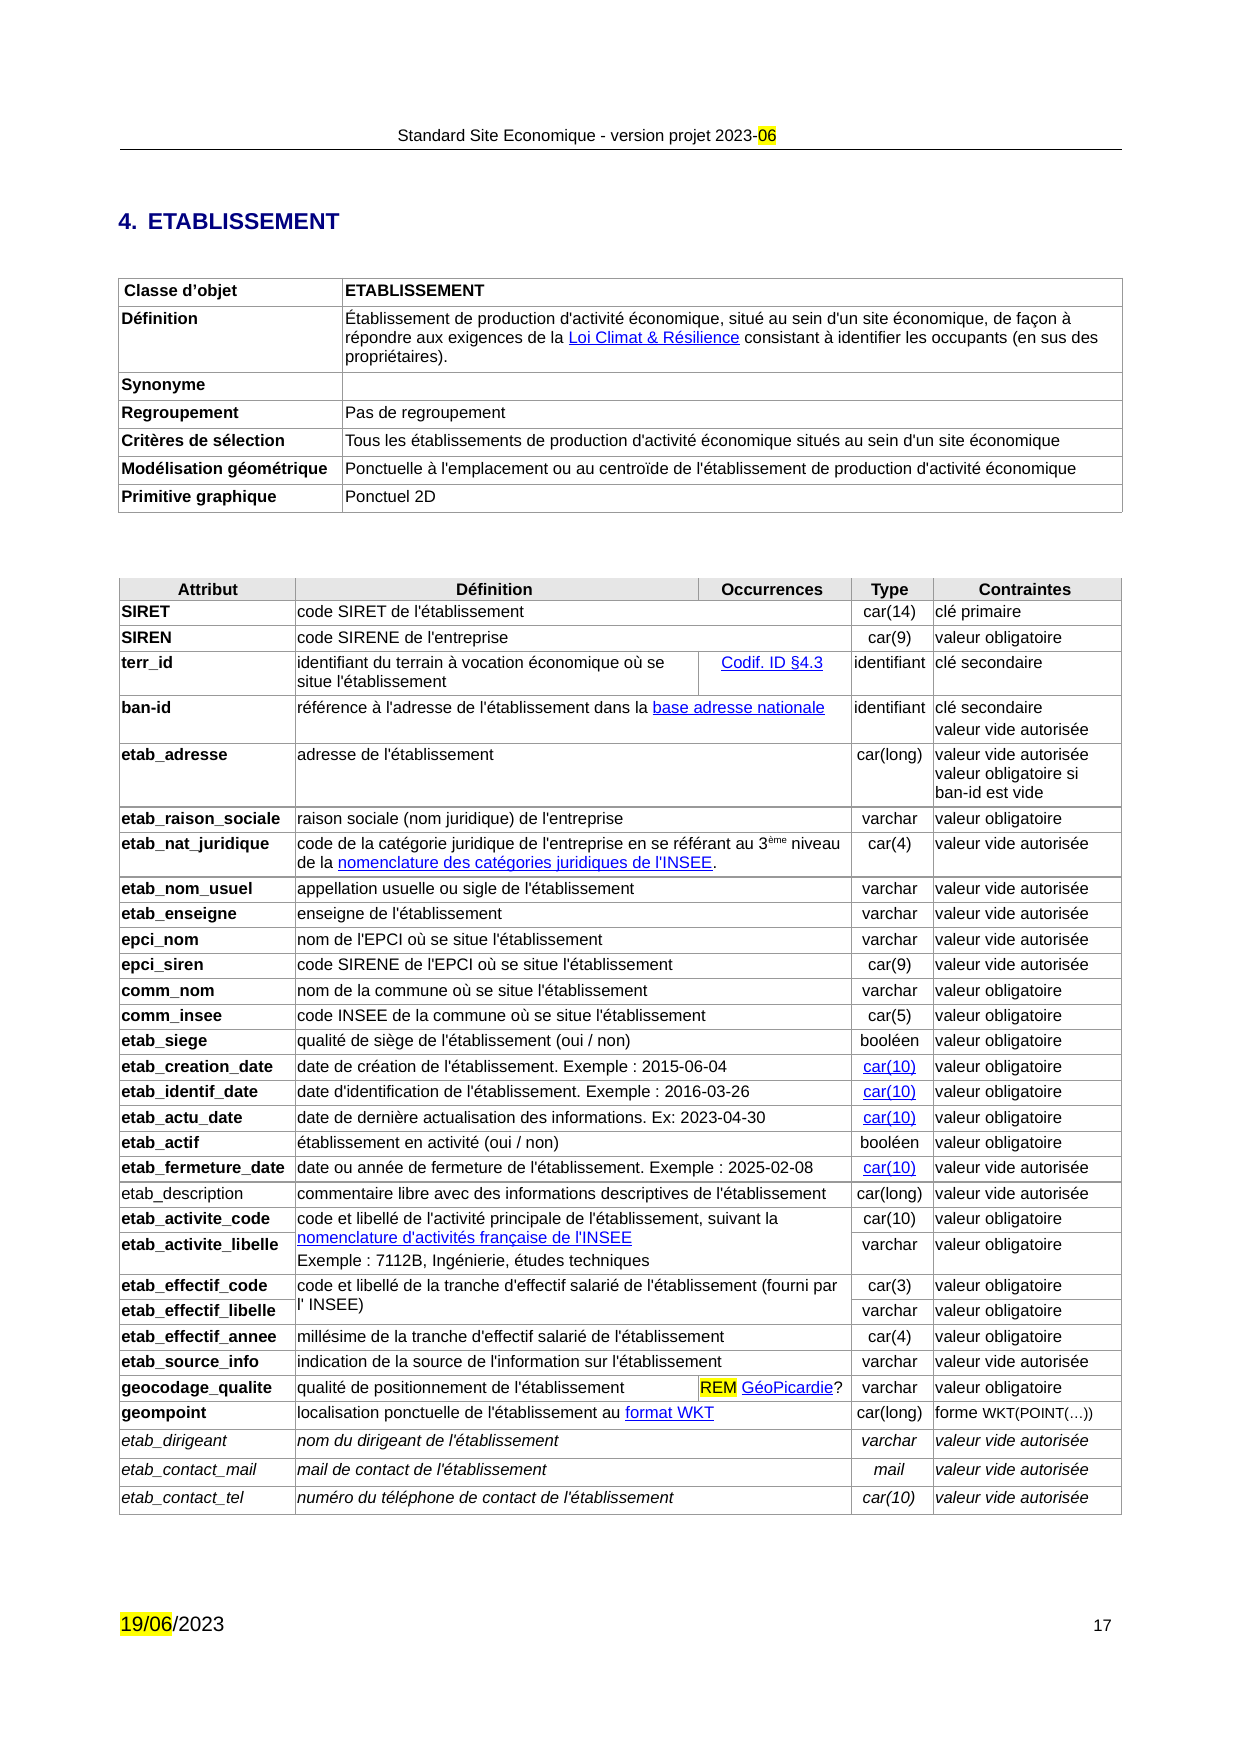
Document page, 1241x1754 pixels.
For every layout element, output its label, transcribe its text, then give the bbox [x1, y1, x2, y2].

table_cell Primitive graphique [119, 485, 342, 512]
table_cell etab_source_info [120, 1351, 295, 1375]
table_cell car(5) [852, 1005, 933, 1029]
table_cell mail de contact de l'établissement [296, 1459, 851, 1486]
table_cell epci_nom [120, 928, 295, 953]
table_cell indication de la source de l'information sur l'établissement [296, 1351, 851, 1375]
table_cell varchar [852, 1430, 933, 1457]
table_cell commentaire libre avec des informations descriptives de l'établissement [296, 1183, 851, 1207]
table_cell etab_raison_sociale [120, 808, 295, 832]
table_cell code et libellé de l'activité principale de l'établissement, suivant la nomenclature d'activités française de l'INSEE Exemple : 7112B, Ingénierie, études techniques [296, 1208, 851, 1273]
table_cell Critères de sélection [119, 429, 342, 456]
table_cell date ou année de fermeture de l'établissement. Exemple : 2025-02-08 [296, 1157, 851, 1181]
table_cell etab_enseigne [120, 903, 295, 927]
table_cell valeur obligatoire [934, 1275, 1121, 1299]
table_cell etab_adresse [120, 744, 295, 806]
table_cell valeur obligatoire [934, 808, 1121, 832]
table_cell etab_actu_date [120, 1106, 295, 1131]
table_cell car(10) [852, 1208, 933, 1232]
table_cell appellation usuelle ou sigle de l'établissement [296, 878, 851, 902]
subtitle ETABLISSEMENT [118, 208, 1122, 234]
table_cell clé secondaire valeur vide autorisée [934, 696, 1121, 743]
table_cell Modélisation géométrique [119, 457, 342, 484]
table_cell etab_dirigeant [120, 1430, 295, 1457]
table_cell car(long) [852, 1183, 933, 1207]
table_cell varchar [852, 878, 933, 902]
table_cell identifiant du terrain à vocation économique où se situe l'établissement [296, 652, 698, 695]
table_cell Regroupement [119, 401, 342, 428]
table_cell code SIRENE de l'EPCI où se situe l'établissement [296, 954, 851, 978]
table_cell date de dernière actualisation des informations. Ex: 2023-04-30 [296, 1106, 851, 1131]
table_cell code et libellé de la tranche d'effectif salarié de l'établissement (fourni par l' INSEE) [296, 1275, 851, 1324]
table_cell valeur vide autorisée [934, 878, 1121, 902]
table_cell booléen [852, 1030, 933, 1054]
table_cell epci_siren [120, 954, 295, 978]
table_cell geompoint [120, 1402, 295, 1429]
table_cell valeur vide autorisée [934, 1351, 1121, 1375]
table_header Classe d’objet [119, 279, 342, 306]
table_cell code SIRENE de l'entreprise [296, 626, 851, 651]
table_cell valeur vide autorisée [934, 1459, 1121, 1486]
table_cell car(10) [852, 1055, 933, 1080]
table_cell Synonyme [119, 373, 342, 400]
table_cell geocodage_qualite [120, 1376, 295, 1401]
table_cell valeur obligatoire [934, 1106, 1121, 1131]
table_cell valeur vide autorisée [934, 1183, 1121, 1207]
table_header Type [852, 578, 933, 600]
table_cell valeur obligatoire [934, 1325, 1121, 1350]
table_cell car(14) [852, 601, 933, 625]
table_cell forme WKT(POINT(…)) [934, 1402, 1121, 1429]
table_cell [343, 373, 1122, 400]
table_cell Ponctuel 2D [343, 485, 1122, 512]
table_cell car(4) [852, 1325, 933, 1350]
table_cell varchar [852, 979, 933, 1003]
table_cell Pas de regroupement [343, 401, 1122, 428]
table_cell raison sociale (nom juridique) de l'entreprise [296, 808, 851, 832]
table_cell etab_effectif_libelle [120, 1300, 295, 1324]
table_cell etab_fermeture_date [120, 1157, 295, 1181]
table_cell car(10) [852, 1081, 933, 1105]
table_cell SIRET [120, 601, 295, 625]
table_cell identifiant [852, 696, 933, 743]
table_cell etab_actif [120, 1132, 295, 1156]
table_cell varchar [852, 1351, 933, 1375]
table_cell Codif. ID §4.3 [699, 652, 851, 695]
table_cell valeur vide autorisée [934, 903, 1121, 927]
table_cell enseigne de l'établissement [296, 903, 851, 927]
table_cell date d'identification de l'établissement. Exemple : 2016-03-26 [296, 1081, 851, 1105]
table_cell SIREN [120, 626, 295, 651]
table_cell comm_nom [120, 979, 295, 1003]
table_cell valeur vide autorisée [934, 1430, 1121, 1457]
table_cell Ponctuelle à l'emplacement ou au centroïde de l'établissement de production d'activité économique [343, 457, 1122, 484]
table_cell valeur vide autorisée [934, 1487, 1121, 1514]
table_cell etab_activite_code [120, 1208, 295, 1232]
table_cell REM GéoPicardie? [699, 1376, 851, 1401]
table_cell valeur obligatoire [934, 1055, 1121, 1080]
table_cell valeur obligatoire [934, 626, 1121, 651]
table_cell valeur obligatoire [934, 1233, 1121, 1273]
table_cell nom du dirigeant de l'établissement [296, 1430, 851, 1457]
table_cell etab_nom_usuel [120, 878, 295, 902]
table_cell référence à l'adresse de l'établissement dans la base adresse nationale [296, 696, 851, 743]
table_cell car(3) [852, 1275, 933, 1299]
table_cell varchar [852, 903, 933, 927]
table_cell adresse de l'établissement [296, 744, 851, 806]
table_cell varchar [852, 928, 933, 953]
table_cell etab_contact_tel [120, 1487, 295, 1514]
table_cell nom de l'EPCI où se situe l'établissement [296, 928, 851, 953]
table_cell valeur obligatoire [934, 1208, 1121, 1232]
table_cell car(9) [852, 626, 933, 651]
table_cell varchar [852, 1233, 933, 1273]
table_cell car(long) [852, 1402, 933, 1429]
table_cell varchar [852, 1376, 933, 1401]
table_cell nom de la commune où se situe l'établissement [296, 979, 851, 1003]
table_cell qualité de siège de l'établissement (oui / non) [296, 1030, 851, 1054]
table_cell clé primaire [934, 601, 1121, 625]
table_header Contraintes [934, 578, 1121, 600]
table_header Occurrences [699, 578, 851, 600]
table_cell valeur obligatoire [934, 1376, 1121, 1401]
table_cell terr_id [120, 652, 295, 695]
table_cell clé secondaire [934, 652, 1121, 695]
table_cell Définition [119, 307, 342, 372]
table_cell comm_insee [120, 1005, 295, 1029]
table_header ETABLISSEMENT [343, 279, 1122, 306]
table_cell booléen [852, 1132, 933, 1156]
table_cell etab_nat_juridique [120, 833, 295, 876]
table_cell valeur obligatoire [934, 1132, 1121, 1156]
table_cell valeur obligatoire [934, 1030, 1121, 1054]
table_cell varchar [852, 1300, 933, 1324]
table_cell valeur vide autorisée [934, 833, 1121, 876]
table_cell qualité de positionnement de l'établissement [296, 1376, 698, 1401]
table_cell valeur obligatoire [934, 1300, 1121, 1324]
table_cell etab_identif_date [120, 1081, 295, 1105]
table_cell code SIRET de l'établissement [296, 601, 851, 625]
table_cell valeur obligatoire [934, 1081, 1121, 1105]
table_cell car(long) [852, 744, 933, 806]
table_cell Établissement de production d'activité économique, situé au sein d'un site économique, de façon à répondre aux exigences de la Loi Climat & Résilience consistant à identifier les occupants (en sus des propriétaires). [343, 307, 1122, 372]
table_cell etab_effectif_annee [120, 1325, 295, 1350]
table_cell etab_effectif_code [120, 1275, 295, 1299]
table_cell identifiant [852, 652, 933, 695]
table_cell localisation ponctuelle de l'établissement au format WKT [296, 1402, 851, 1429]
table_cell etab_description [120, 1183, 295, 1207]
table_cell valeur obligatoire [934, 979, 1121, 1003]
table_cell millésime de la tranche d'effectif salarié de l'établissement [296, 1325, 851, 1350]
table_cell car(10) [852, 1487, 933, 1514]
table_cell valeur vide autorisée [934, 1157, 1121, 1181]
table_cell valeur vide autorisée [934, 954, 1121, 978]
table_cell valeur vide autorisée valeur obligatoire si ban-id est vide [934, 744, 1121, 806]
table_cell numéro du téléphone de contact de l'établissement [296, 1487, 851, 1514]
table_cell code INSEE de la commune où se situe l'établissement [296, 1005, 851, 1029]
table_cell varchar [852, 808, 933, 832]
table_header Définition [296, 578, 698, 600]
table_cell Tous les établissements de production d'activité économique situés au sein d'un site économique [343, 429, 1122, 456]
table_cell établissement en activité (oui / non) [296, 1132, 851, 1156]
table_cell car(4) [852, 833, 933, 876]
table_cell car(10) [852, 1157, 933, 1181]
table_cell ban-id [120, 696, 295, 743]
table_cell valeur vide autorisée [934, 928, 1121, 953]
table_cell valeur obligatoire [934, 1005, 1121, 1029]
table_cell etab_activite_libelle [120, 1233, 295, 1273]
table_cell etab_contact_mail [120, 1459, 295, 1486]
table_cell code de la catégorie juridique de l'entreprise en se référant au 3ème niveau de la nomenclature des catégories juridiques de l'INSEE. [296, 833, 851, 876]
table_header Attribut [120, 578, 295, 600]
table_cell etab_siege [120, 1030, 295, 1054]
table_cell car(10) [852, 1106, 933, 1131]
table_cell date de création de l'établissement. Exemple : 2015-06-04 [296, 1055, 851, 1080]
table_cell car(9) [852, 954, 933, 978]
table_cell etab_creation_date [120, 1055, 295, 1080]
table_cell mail [852, 1459, 933, 1486]
